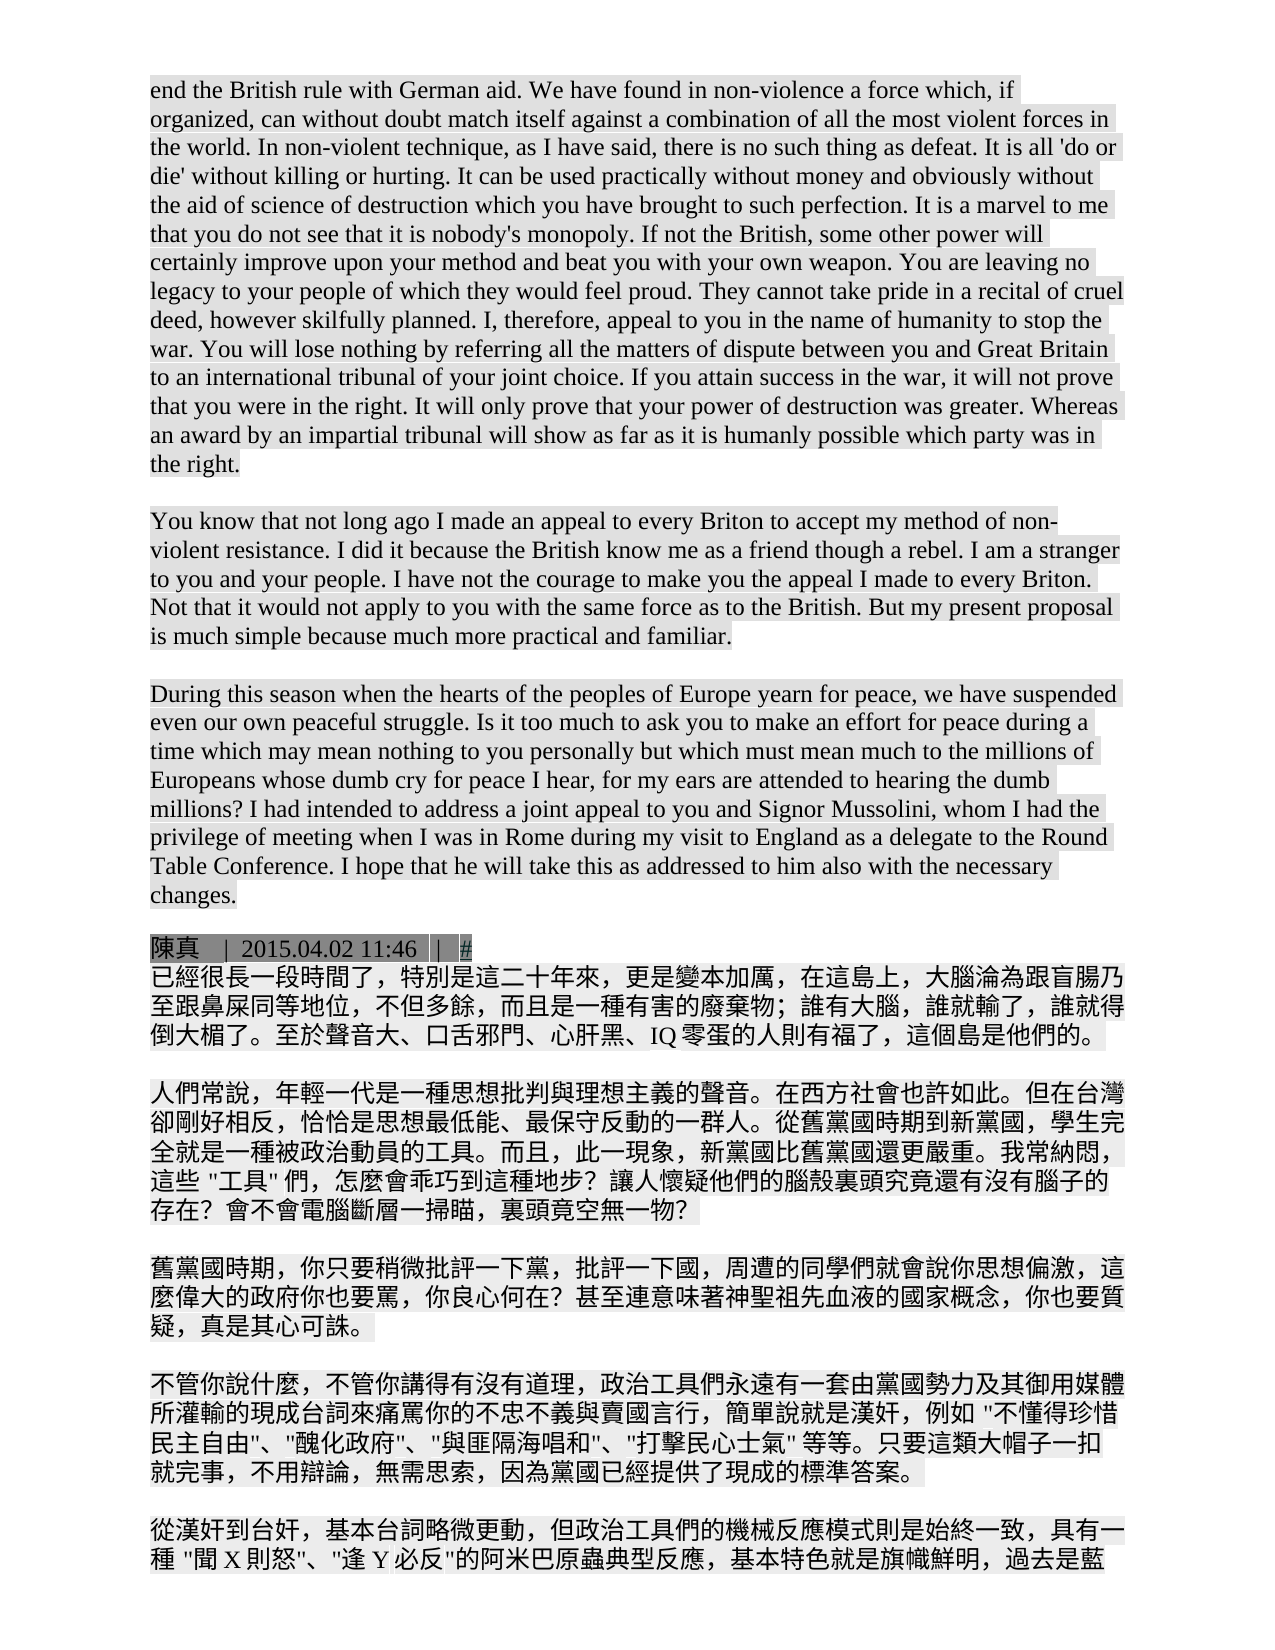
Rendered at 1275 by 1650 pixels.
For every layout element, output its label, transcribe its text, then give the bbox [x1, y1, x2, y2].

text end the British rule with German aid. We have found in non-violence a force which, if organized, can without doubt match itself against a combination of all the most violent forces in the world. In non-violent technique, as I have said, there is no such thing as defeat. It is all 'do or die' without killing or hurting. It can be used practically without money and obviously without the aid of science of destruction which you have brought to such perfection. It is a marvel to me that you do not see that it is nobody's monopoly. If not the British, some other power will certainly improve upon your method and beat you with your own weapon. You are leaving no legacy to your people of which they would feel proud. They cannot take pride in a recital of cruel deed, however skilfully planned. I, therefore, appeal to you in the name of humanity to stop the war. You will lose nothing by referring all the matters of dispute between you and Great Britain to an international tribunal of your joint choice. If you attain success in the war, it will not prove that you were in the right. It will only prove that your power of destruction was greater. Whereas an award by an impartial tribunal will show as far as it is humanly possible which party was in the right. You know that not long ago I made an appeal to every Briton to accept my method of non-violent resistance. I did it because the British know me as a friend though a rebel. I am a stranger to you and your people. I have not the courage to make you the appeal I made to every Briton. Not that it would not apply to you with the same force as to the British. But my present proposal is much simple because much more practical and familiar. During this season when the hearts of the peoples of Europe yearn for peace, we have suspended even our own peaceful struggle. Is it too much to ask you to make an effort for peace during a time which may mean nothing to you personally but which must mean much to the millions of Europeans whose dumb cry for peace I hear, for my ears are attended to hearing the dumb millions? I had intended to address a joint appeal to you and Signor Mussolini, whom I had the privilege of meeting when I was in Rome during my visit to England as a delegate to the Round Table Conference. I hope that he will take this as addressed to him also with the necessary changes. [150, 75, 1125, 909]
text 已經很長一段時間了，特別是這二十年來，更是變本加厲，在這島上，大腦淪為跟盲腸乃至跟鼻屎同等地位，不但多餘，而且是一種有害的廢棄物；誰有大腦，誰就輸了，誰就得倒大楣了。至於聲音大、口舌邪門、心肝黑、IQ零蛋的人則有福了，這個島是他們的。 人們常說，年輕一代是一種思想批判與理想主義的聲音。在西方社會也許如此。但在台灣卻剛好相反，恰恰是思想最低能、最保守反動的一群人。從舊黨國時期到新黨國，學生完全就是一種被政治動員的工具。而且，此一現象，新黨國比舊黨國還更嚴重。我常納悶，這些 "工具" 們，怎麼會乖巧到這種地步？讓人懷疑他們的腦殼裏頭究竟還有沒有腦子的存在？會不會電腦斷層一掃瞄，裏頭竟空無一物？ 舊黨國時期，你只要稍微批評一下黨，批評一下國，周遭的同學們就會說你思想偏激，這麼偉大的政府你也要罵，你良心何在？甚至連意味著神聖祖先血液的國家概念，你也要質疑，真是其心可誅。 不管你說什麼，不管你講得有沒有道理，政治工具們永遠有一套由黨國勢力及其御用媒體所灌輸的現成台詞來痛罵你的不忠不義與賣國言行，簡單說就是漢奸，例如 "不懂得珍惜民主自由"、"醜化政府"、"與匪隔海唱和"、"打擊民心士氣" 等等。只要這類大帽子一扣就完事，不用辯論，無需思索，因為黨國已經提供了現成的標準答案。 從漢奸到台奸，基本台詞略微更動，但政治工具們的機械反應模式則是始終一致，具有一種 "聞X則怒"、"逢Y必反"的阿米巴原蟲典型反應，基本特色就是旗幟鮮明，過去是藍 [150, 963, 1125, 1574]
text 陳真 | 2015.04.02 11:46 | # [150, 934, 1125, 963]
